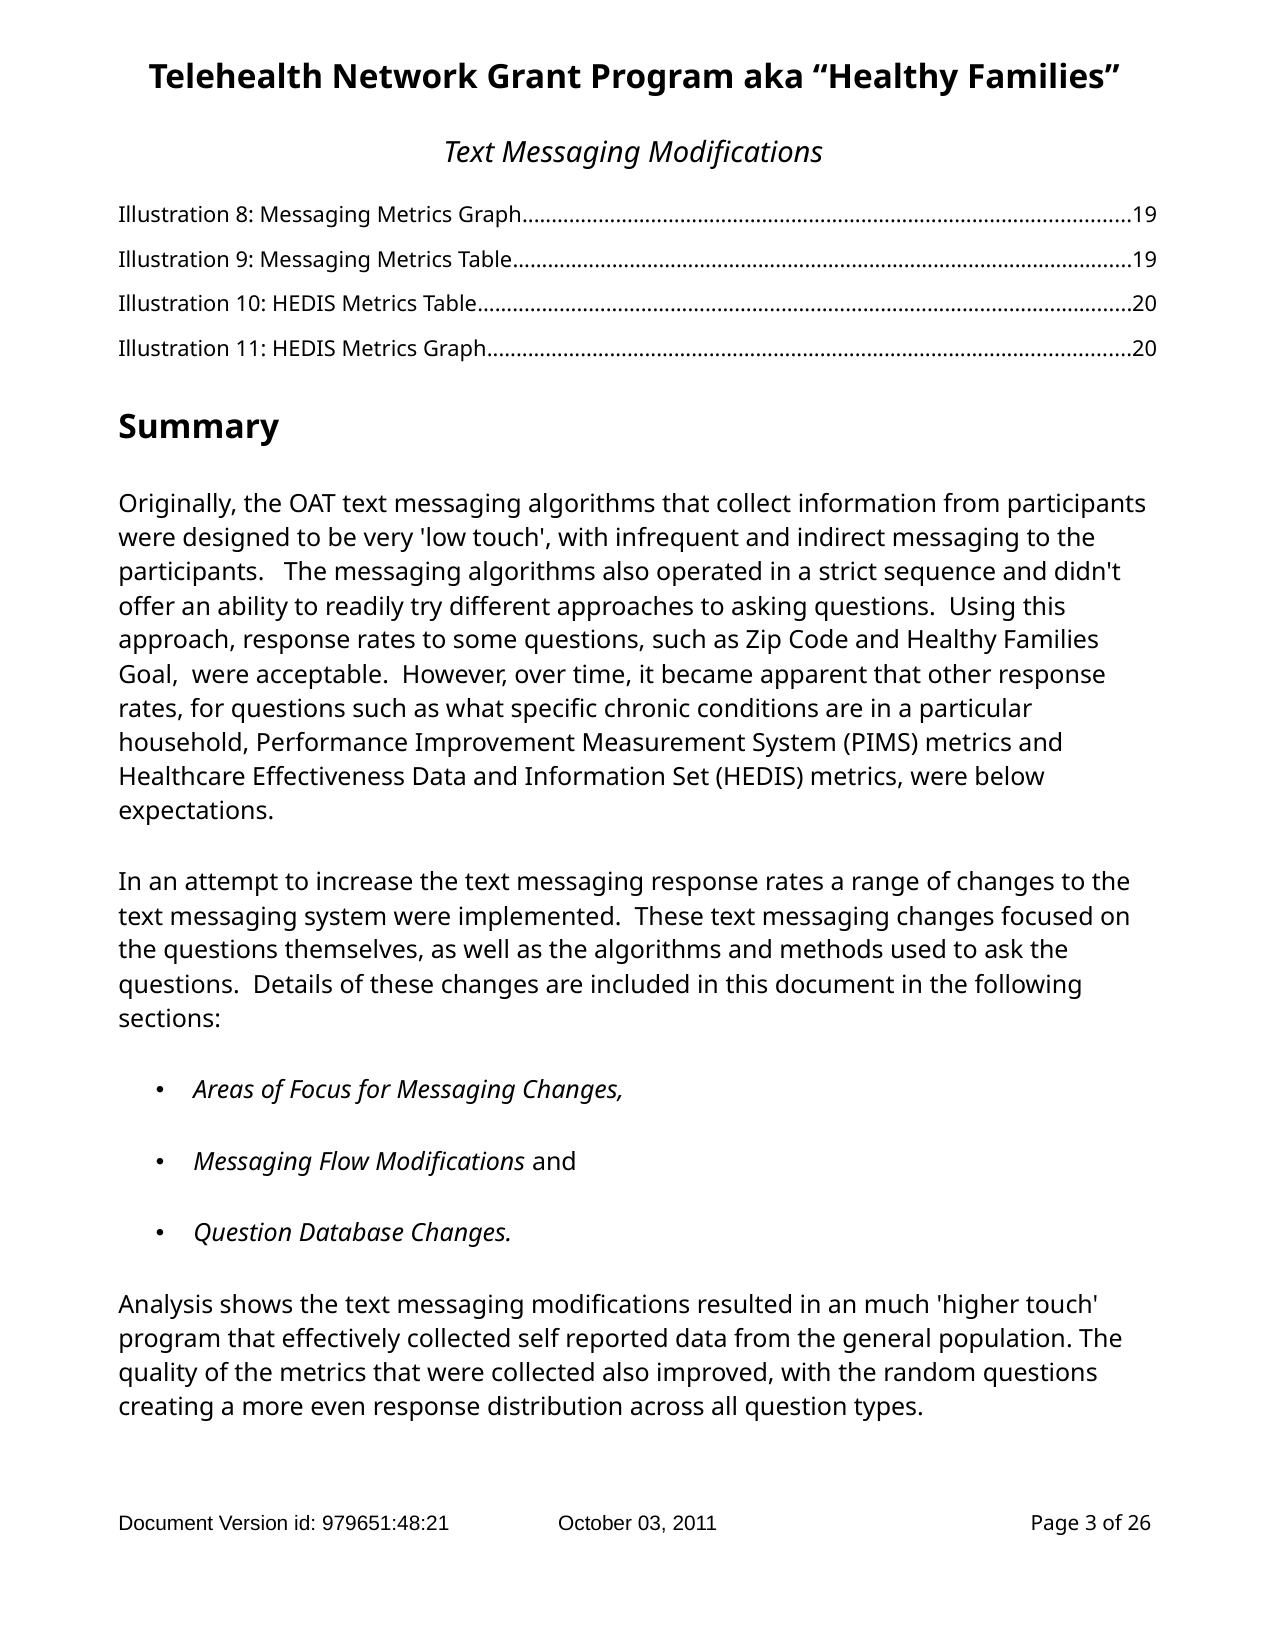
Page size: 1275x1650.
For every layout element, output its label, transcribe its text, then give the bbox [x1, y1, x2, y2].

text Illustration 8: Messaging Metrics Graph 19 [118, 199, 1157, 229]
text Originally, the OAT text messaging algorithms that collect information from participants were designed to be very 'low touch', with infrequent and indirect messaging to the participants. The messaging algorithms also operated in a strict sequence and didn't offer an ability to readily try different approaches to asking questions. Using this approach, response rates to some questions, such as Zip Code and Healthy Families Goal, were acceptable. However, over time, it became apparent that other response rates, for questions such as what specific chronic conditions are in a particular household, Performance Improvement Measurement System (PIMS) metrics and Healthcare Effectiveness Data and Information Set (HEDIS) metrics, were below expectations. [118, 486, 1157, 827]
list Question Database Changes. [156, 1215, 1157, 1249]
list Messaging Flow Modifications and [156, 1143, 1157, 1177]
list Areas of Focus for Messaging Changes, [156, 1072, 1157, 1106]
text Illustration 9: Messaging Metrics Table 19 [118, 244, 1157, 273]
text Illustration 10: HEDIS Metrics Table 20 [118, 288, 1157, 318]
text In an attempt to increase the text messaging response rates a range of changes to the text messaging system were implemented. These text messaging changes focused on the questions themselves, as well as the algorithms and methods used to ask the questions. Details of these changes are included in this document in the following sections: [118, 864, 1157, 1034]
subtitle Summary [118, 403, 1157, 448]
text Illustration 11: HEDIS Metrics Graph 20 [118, 333, 1157, 363]
text Analysis shows the text messaging modifications resulted in an much 'higher touch' program that effectively collected self reported data from the general population. The quality of the metrics that were collected also improved, with the random questions creating a more even response distribution across all question types. [118, 1287, 1157, 1423]
